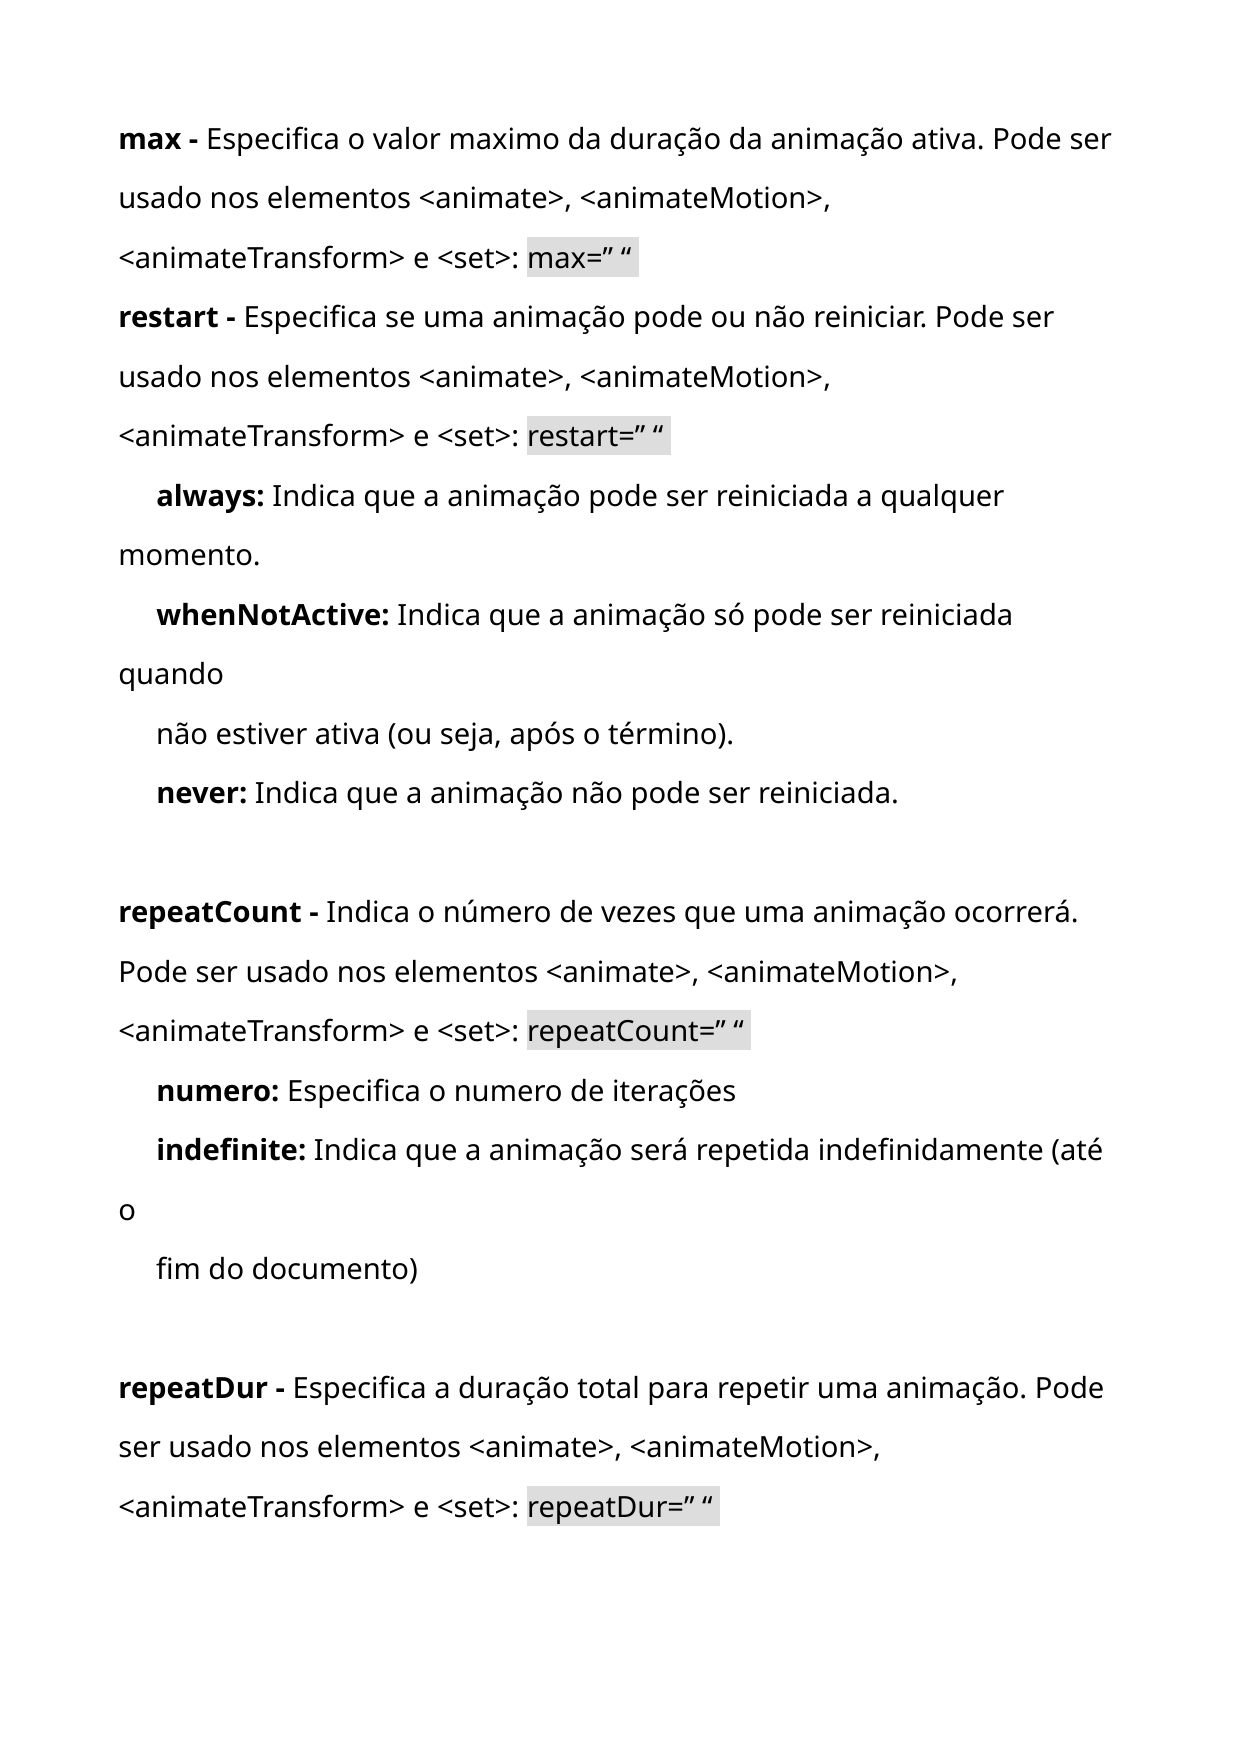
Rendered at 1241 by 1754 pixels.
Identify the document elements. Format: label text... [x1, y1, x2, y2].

text numero: Especifica o numero de iterações [118, 1070, 1122, 1109]
text never: Indica que a animação não pode ser reiniciada. [118, 772, 1122, 812]
text whenNotActive: Indica que a animação só pode ser reiniciada quando [118, 594, 1122, 693]
text repeatDur - Especifica a duração total para repetir uma animação. Pode ser usado nos elementos <animate>, <animateMotion>, <animateTransform> e <set>: repeatDur=” “ [118, 1367, 1122, 1526]
text always: Indica que a animação pode ser reiniciada a qualquer momento. [118, 475, 1122, 574]
text não estiver ativa (ou seja, após o término). [118, 713, 1122, 753]
text max - Especifica o valor maximo da duração da animação ativa. Pode ser usado nos elementos <animate>, <animateMotion>, <animateTransform> e <set>: max=” “ [118, 118, 1122, 277]
text repeatCount - Indica o número de vezes que uma animação ocorrerá. Pode ser usado nos elementos <animate>, <animateMotion>, <animateTransform> e <set>: repeatCount=” “ [118, 891, 1122, 1050]
text indefinite: Indica que a animação será repetida indefinidamente (até o [118, 1129, 1122, 1228]
text fim do documento) [118, 1248, 1122, 1288]
text restart - Especifica se uma animação pode ou não reiniciar. Pode ser usado nos elementos <animate>, <animateMotion>, <animateTransform> e <set>: restart=” “ [118, 297, 1122, 455]
